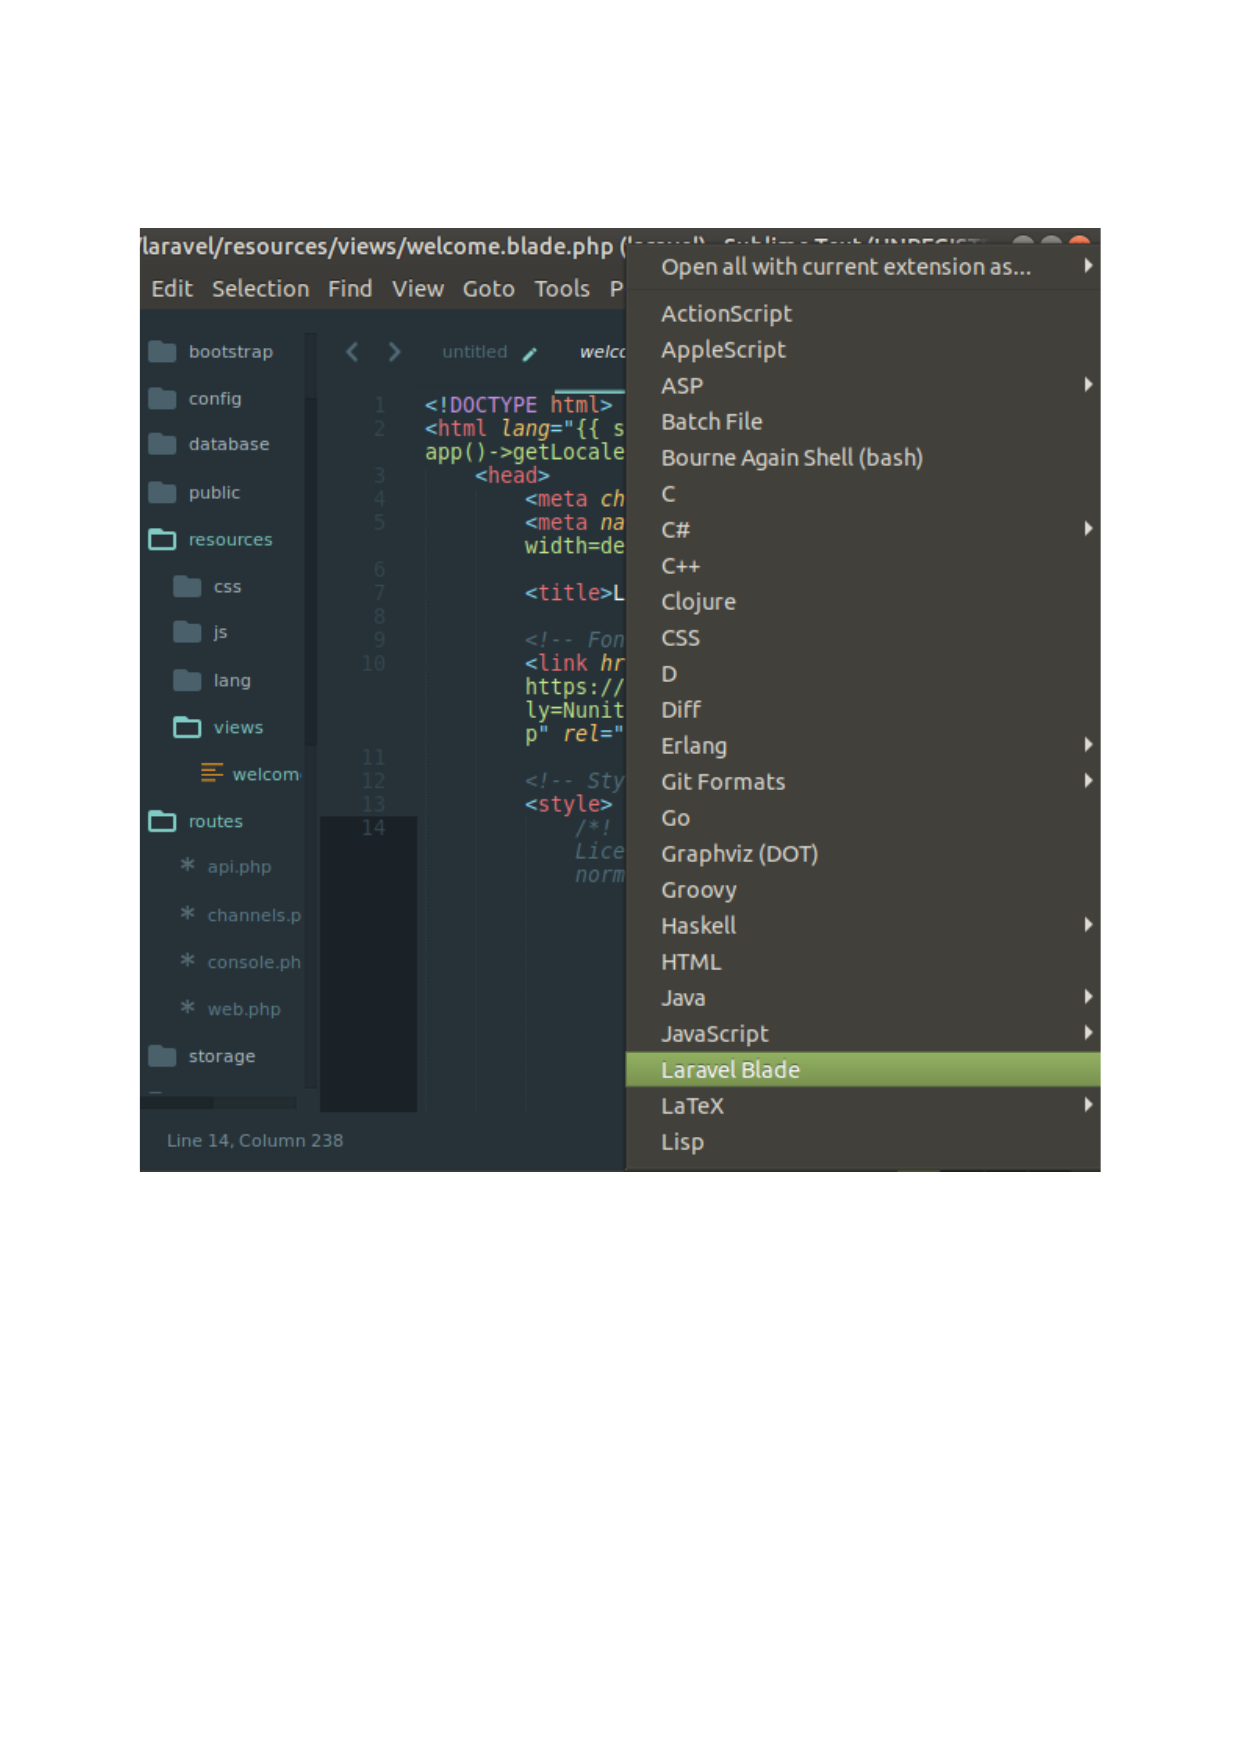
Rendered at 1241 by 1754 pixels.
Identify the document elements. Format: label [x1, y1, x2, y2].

picture [139, 228, 1101, 1172]
